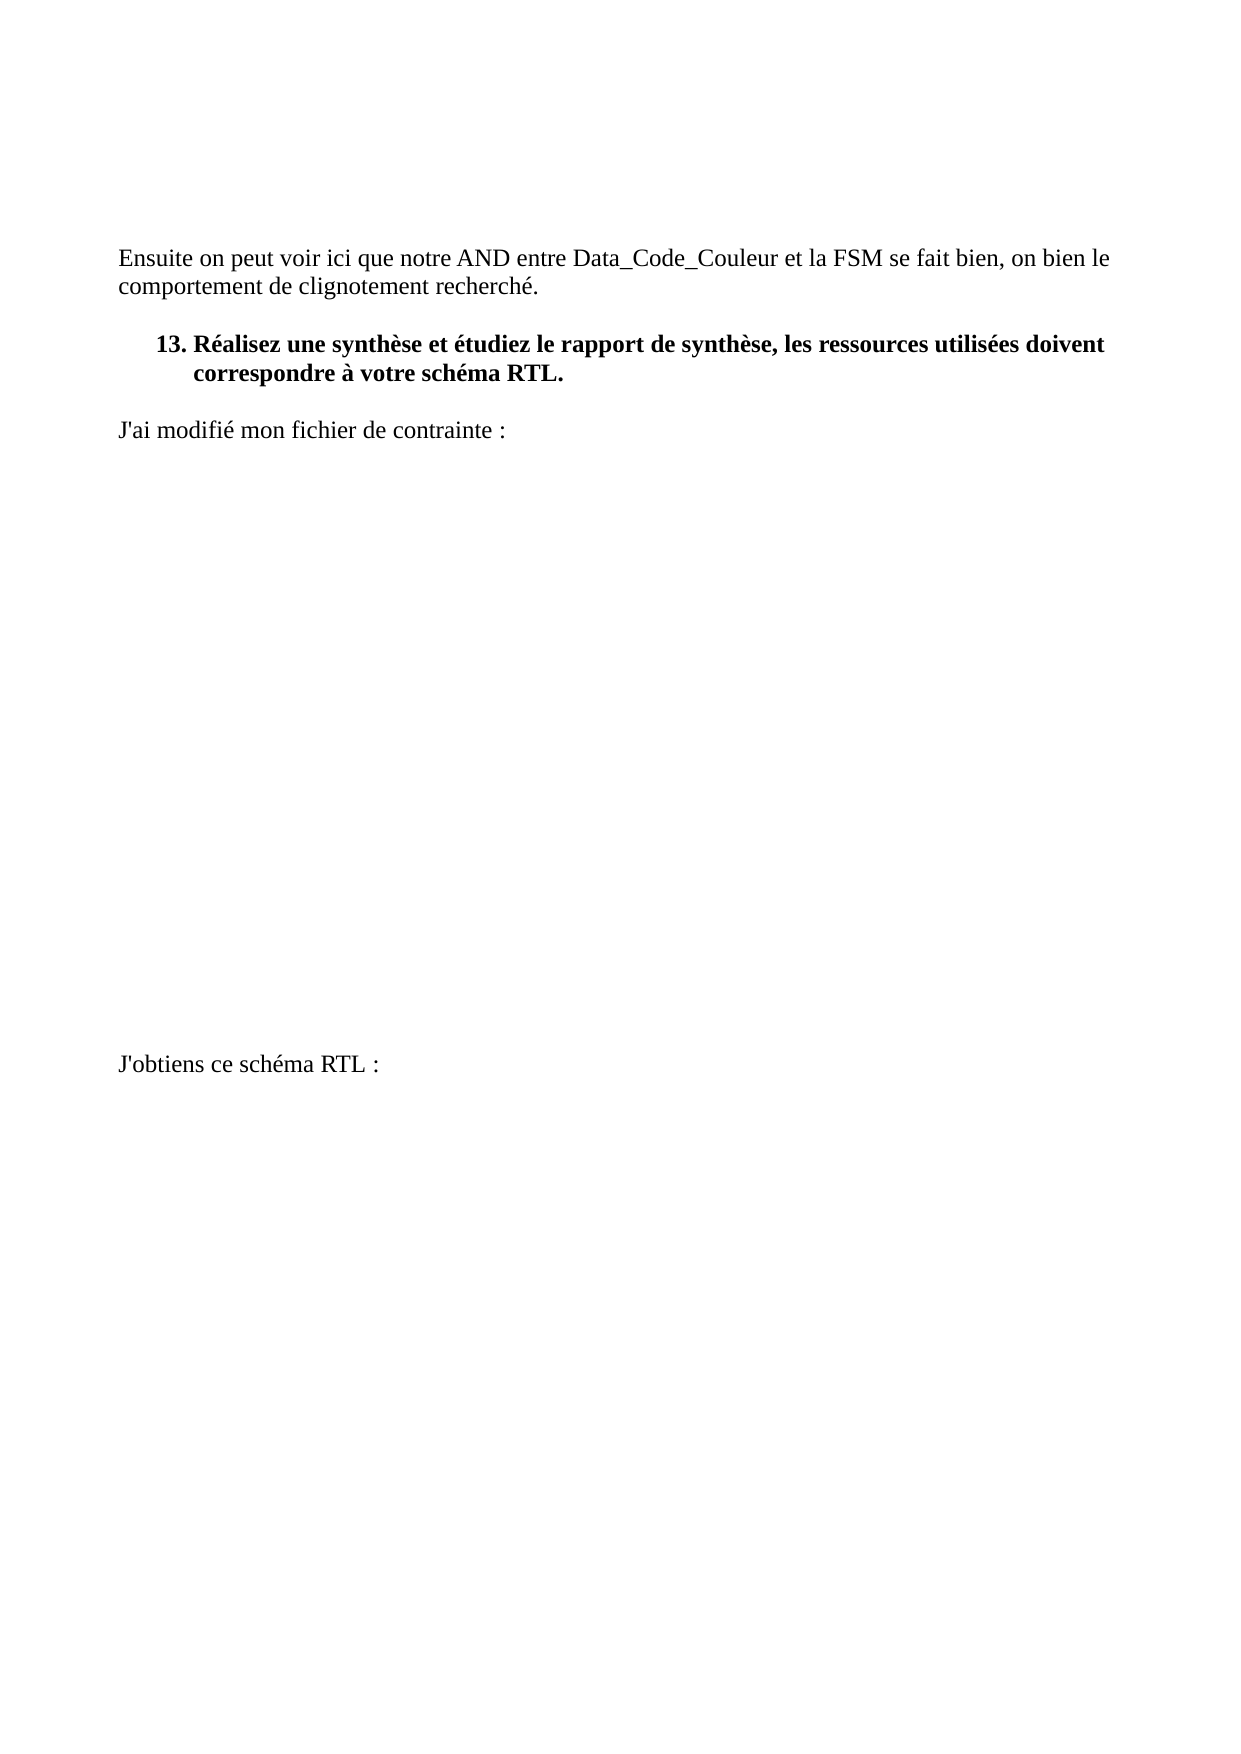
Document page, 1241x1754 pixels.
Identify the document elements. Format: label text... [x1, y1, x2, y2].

text Ensuite on peut voir ici que notre AND entre Data_Code_Couleur et la FSM se fait bien, on bien le comportement de clignotement recherché. [118, 243, 1122, 300]
list Réalisez une synthèse et étudiez le rapport de synthèse, les ressources utilisées doivent correspondre à votre schéma RTL. [156, 329, 1122, 386]
text J'ai modifié mon fichier de contrainte : [118, 415, 1122, 444]
text J'obtiens ce schéma RTL : [118, 1049, 1122, 1078]
